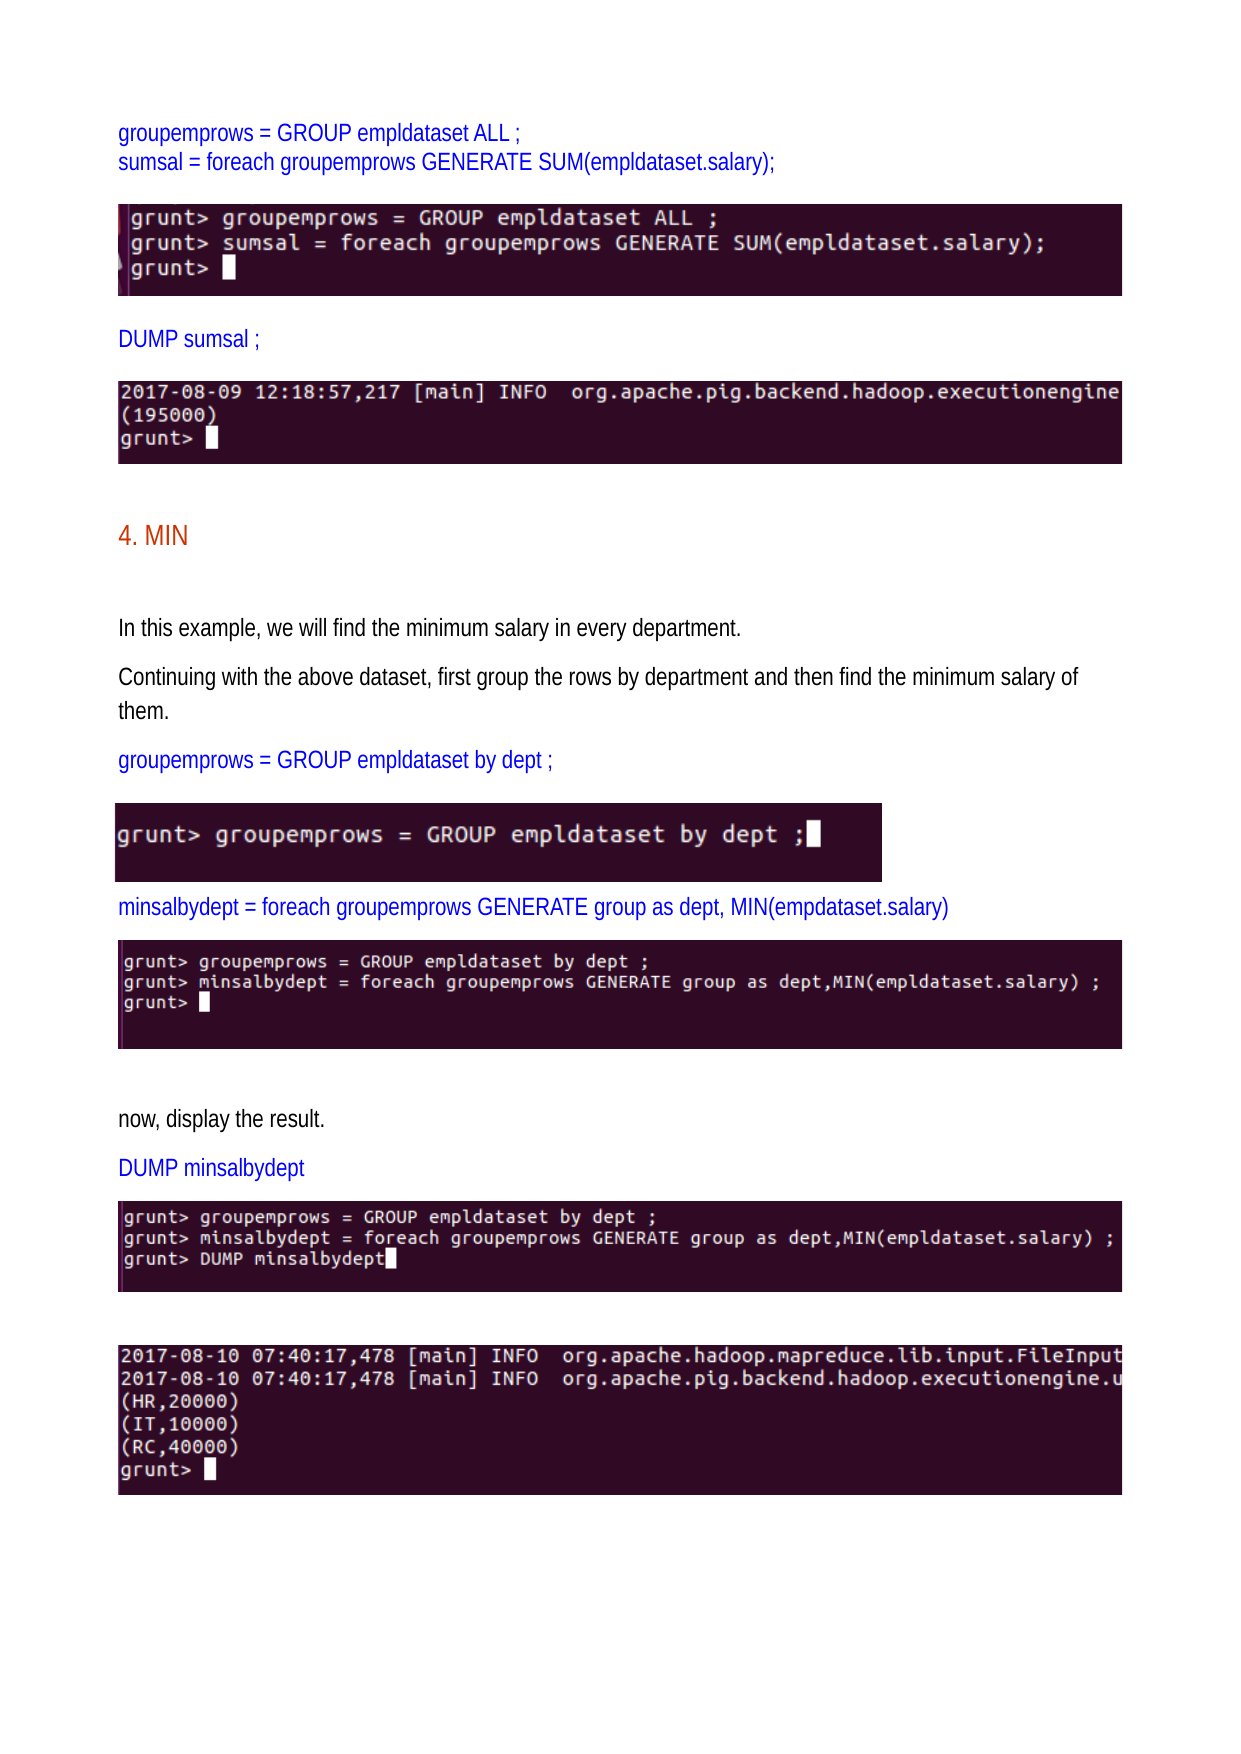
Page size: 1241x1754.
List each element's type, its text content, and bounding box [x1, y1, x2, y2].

text groupemprows = GROUP empldataset ALL ; [118, 118, 1122, 147]
subtitle 4. MIN [118, 518, 1122, 551]
picture [118, 204, 1123, 296]
picture [118, 381, 1123, 464]
text DUMP minsalbydept [118, 1153, 1122, 1181]
picture [118, 1201, 1123, 1292]
text DUMP sumsal ; [118, 324, 1122, 353]
picture [118, 1345, 1123, 1495]
text In this example, we will find the minimum salary in every department. [118, 612, 1122, 641]
picture [114, 803, 882, 882]
text sumsal = foreach groupemprows GENERATE SUM(empldataset.salary); [118, 147, 1122, 175]
text now, display the result. [118, 1104, 1122, 1132]
text groupemprows = GROUP empldataset by dept ; [118, 745, 1122, 773]
text Continuing with the above dataset, first group the rows by department and then find the minimum salary of them. [118, 661, 1122, 724]
picture [118, 940, 1123, 1049]
text minsalbydept = foreach groupemprows GENERATE group as dept, MIN(empdataset.salary) [118, 892, 1122, 920]
